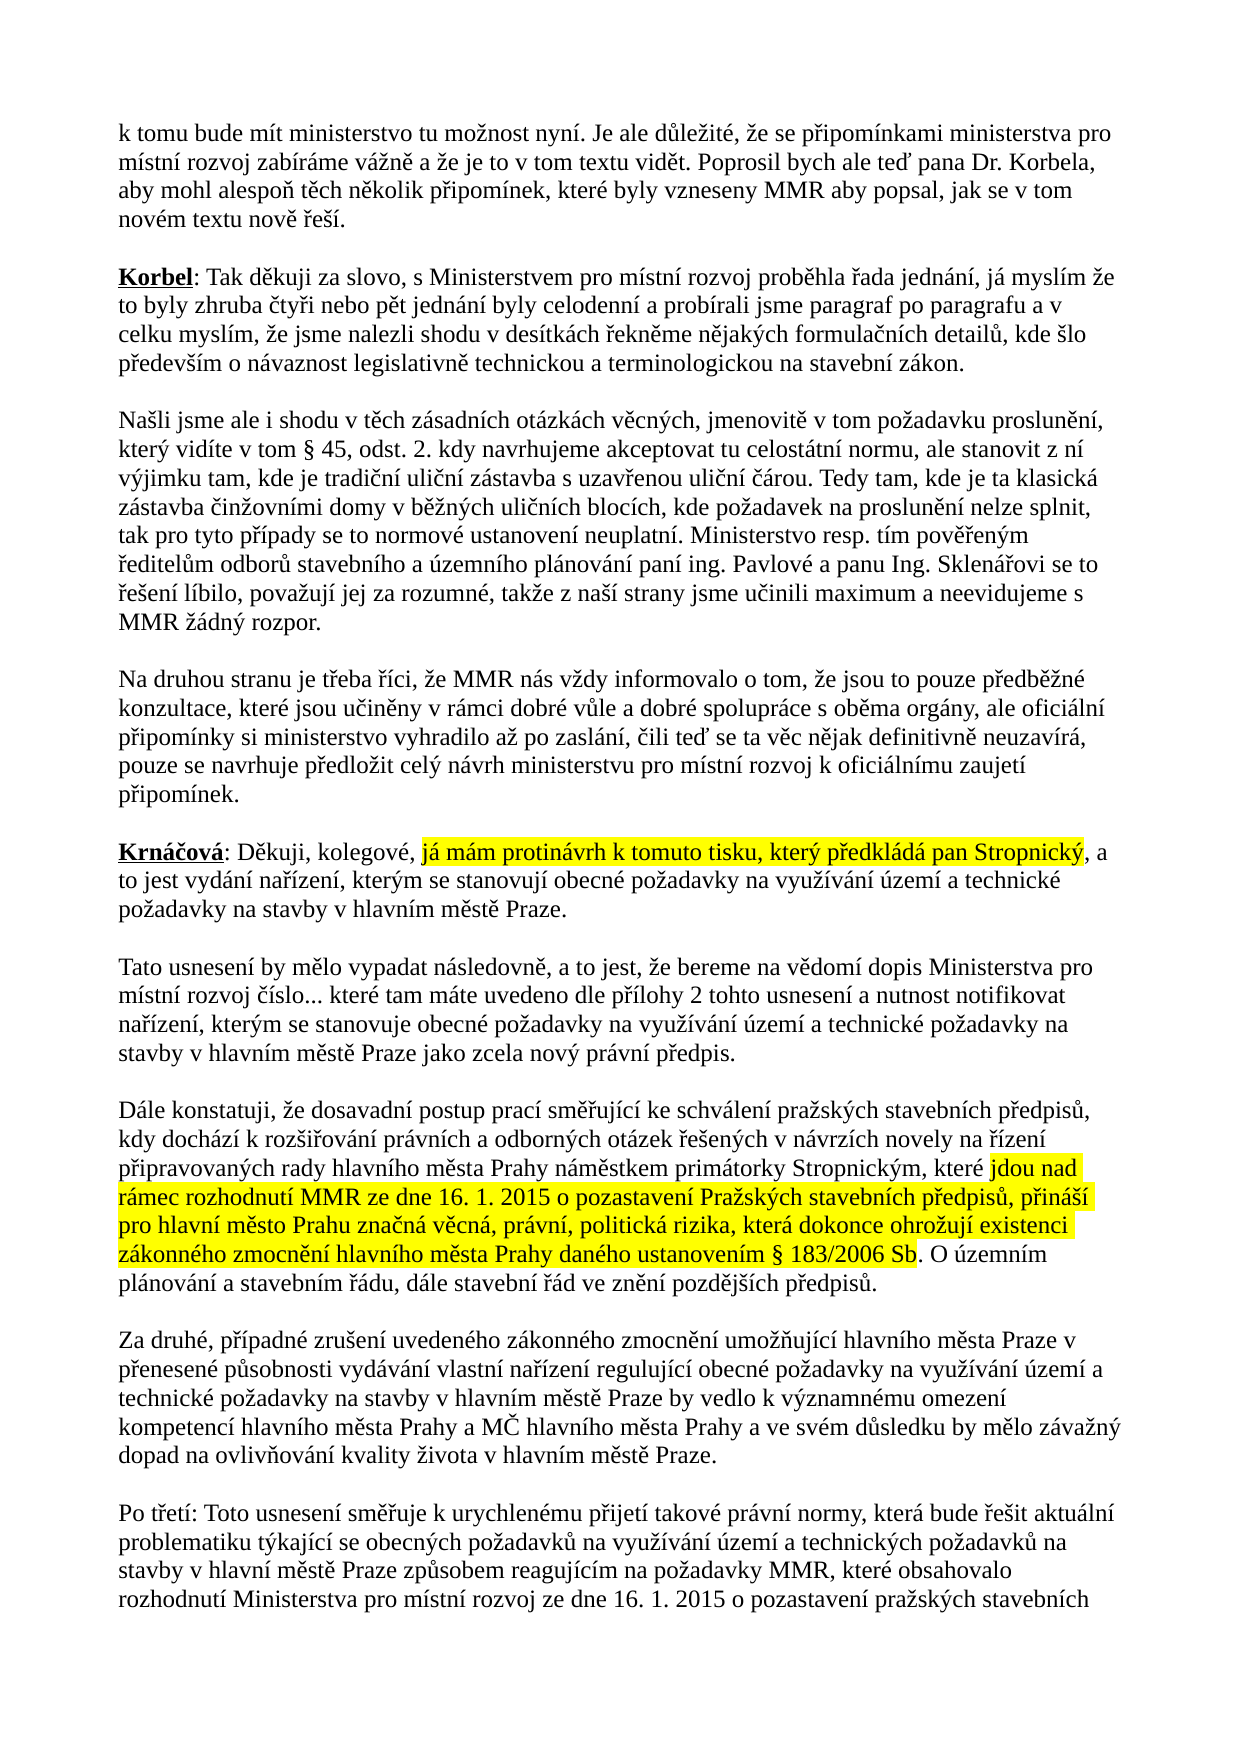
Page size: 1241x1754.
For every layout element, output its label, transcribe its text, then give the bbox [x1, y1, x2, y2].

text Tato usnesení by mělo vypadat následovně, a to jest, že bereme na vědomí dopis Ministerstva pro místní rozvoj číslo... které tam máte uvedeno dle přílohy 2 tohto usnesení a nutnost notifikovat nařízení, kterým se stanovuje obecné požadavky na využívání území a technické požadavky na stavby v hlavním městě Praze jako zcela nový právní předpis. [118, 952, 1122, 1067]
text Našli jsme ale i shodu v těch zásadních otázkách věcných, jmenovitě v tom požadavku proslunění, který vidíte v tom § 45, odst. 2. kdy navrhujeme akceptovat tu celostátní normu, ale stanovit z ní výjimku tam, kde je tradiční uliční zástavba s uzavřenou uliční čárou. Tedy tam, kde je ta klasická zástavba činžovními domy v běžných uličních blocích, kde požadavek na proslunění nelze splnit, tak pro tyto případy se to normové ustanovení neuplatní. Ministerstvo resp. tím pověřeným ředitelům odborů stavebního a územního plánování paní ing. Pavlové a panu Ing. Sklenářovi se to řešení líbilo, považují jej za rozumné, takže z naší strany jsme učinili maximum a neevidujeme s MMR žádný rozpor. [118, 406, 1122, 636]
text Po třetí: Toto usnesení směřuje k urychlenému přijetí takové právní normy, která bude řešit aktuální problematiku týkající se obecných požadavků na využívání území a technických požadavků na stavby v hlavní městě Praze způsobem reagujícím na požadavky MMR, které obsahovalo rozhodnutí Ministerstva pro místní rozvoj ze dne 16. 1. 2015 o pozastavení pražských stavebních [118, 1498, 1122, 1613]
text Za druhé, případné zrušení uvedeného zákonného zmocnění umožňující hlavního města Praze v přenesené působnosti vydávání vlastní nařízení regulující obecné požadavky na využívání území a technické požadavky na stavby v hlavním městě Praze by vedlo k významnému omezení kompetencí hlavního města Prahy a MČ hlavního města Prahy a ve svém důsledku by mělo závažný dopad na ovlivňování kvality života v hlavním městě Praze. [118, 1326, 1122, 1469]
text Korbel: Tak děkuji za slovo, s Ministerstvem pro místní rozvoj proběhla řada jednání, já myslím že to byly zhruba čtyři nebo pět jednání byly celodenní a probírali jsme paragraf po paragrafu a v celku myslím, že jsme nalezli shodu v desítkách řekněme nějakých formulačních detailů, kde šlo především o návaznost legislativně technickou a terminologickou na stavební zákon. [118, 262, 1122, 377]
text Na druhou stranu je třeba říci, že MMR nás vždy informovalo o tom, že jsou to pouze předběžné konzultace, které jsou učiněny v rámci dobré vůle a dobré spolupráce s oběma orgány, ale oficiální připomínky si ministerstvo vyhradilo až po zaslání, čili teď se ta věc nějak definitivně neuzavírá, pouze se navrhuje předložit celý návrh ministerstvu pro místní rozvoj k oficiálnímu zaujetí připomínek. [118, 664, 1122, 808]
text Dále konstatuji, že dosavadní postup prací směřující ke schválení pražských stavebních předpisů, kdy dochází k rozšiřování právních a odborných otázek řešených v návrzích novely na řízení připravovaných rady hlavního města Prahy náměstkem primátorky Stropnickým, které jdou nad rámec rozhodnutí MMR ze dne 16. 1. 2015 o pozastavení Pražských stavebních předpisů, přináší pro hlavní město Prahu značná věcná, právní, politická rizika, která dokonce ohrožují existenci zákonného zmocnění hlavního města Prahy daného ustanovením § 183/2006 Sb. O územním plánování a stavebním řádu, dále stavební řád ve znění pozdějších předpisů. [118, 1096, 1122, 1297]
text Krnáčová: Děkuji, kolegové, já mám protinávrh k tomuto tisku, který předkládá pan Stropnický, a to jest vydání nařízení, kterým se stanovují obecné požadavky na využívání území a technické požadavky na stavby v hlavním městě Praze. [118, 837, 1122, 923]
text k tomu bude mít ministerstvo tu možnost nyní. Je ale důležité, že se připomínkami ministerstva pro místní rozvoj zabíráme vážně a že je to v tom textu vidět. Poprosil bych ale teď pana Dr. Korbela, aby mohl alespoň těch několik připomínek, které byly vzneseny MMR aby popsal, jak se v tom novém textu nově řeší. [118, 118, 1122, 233]
